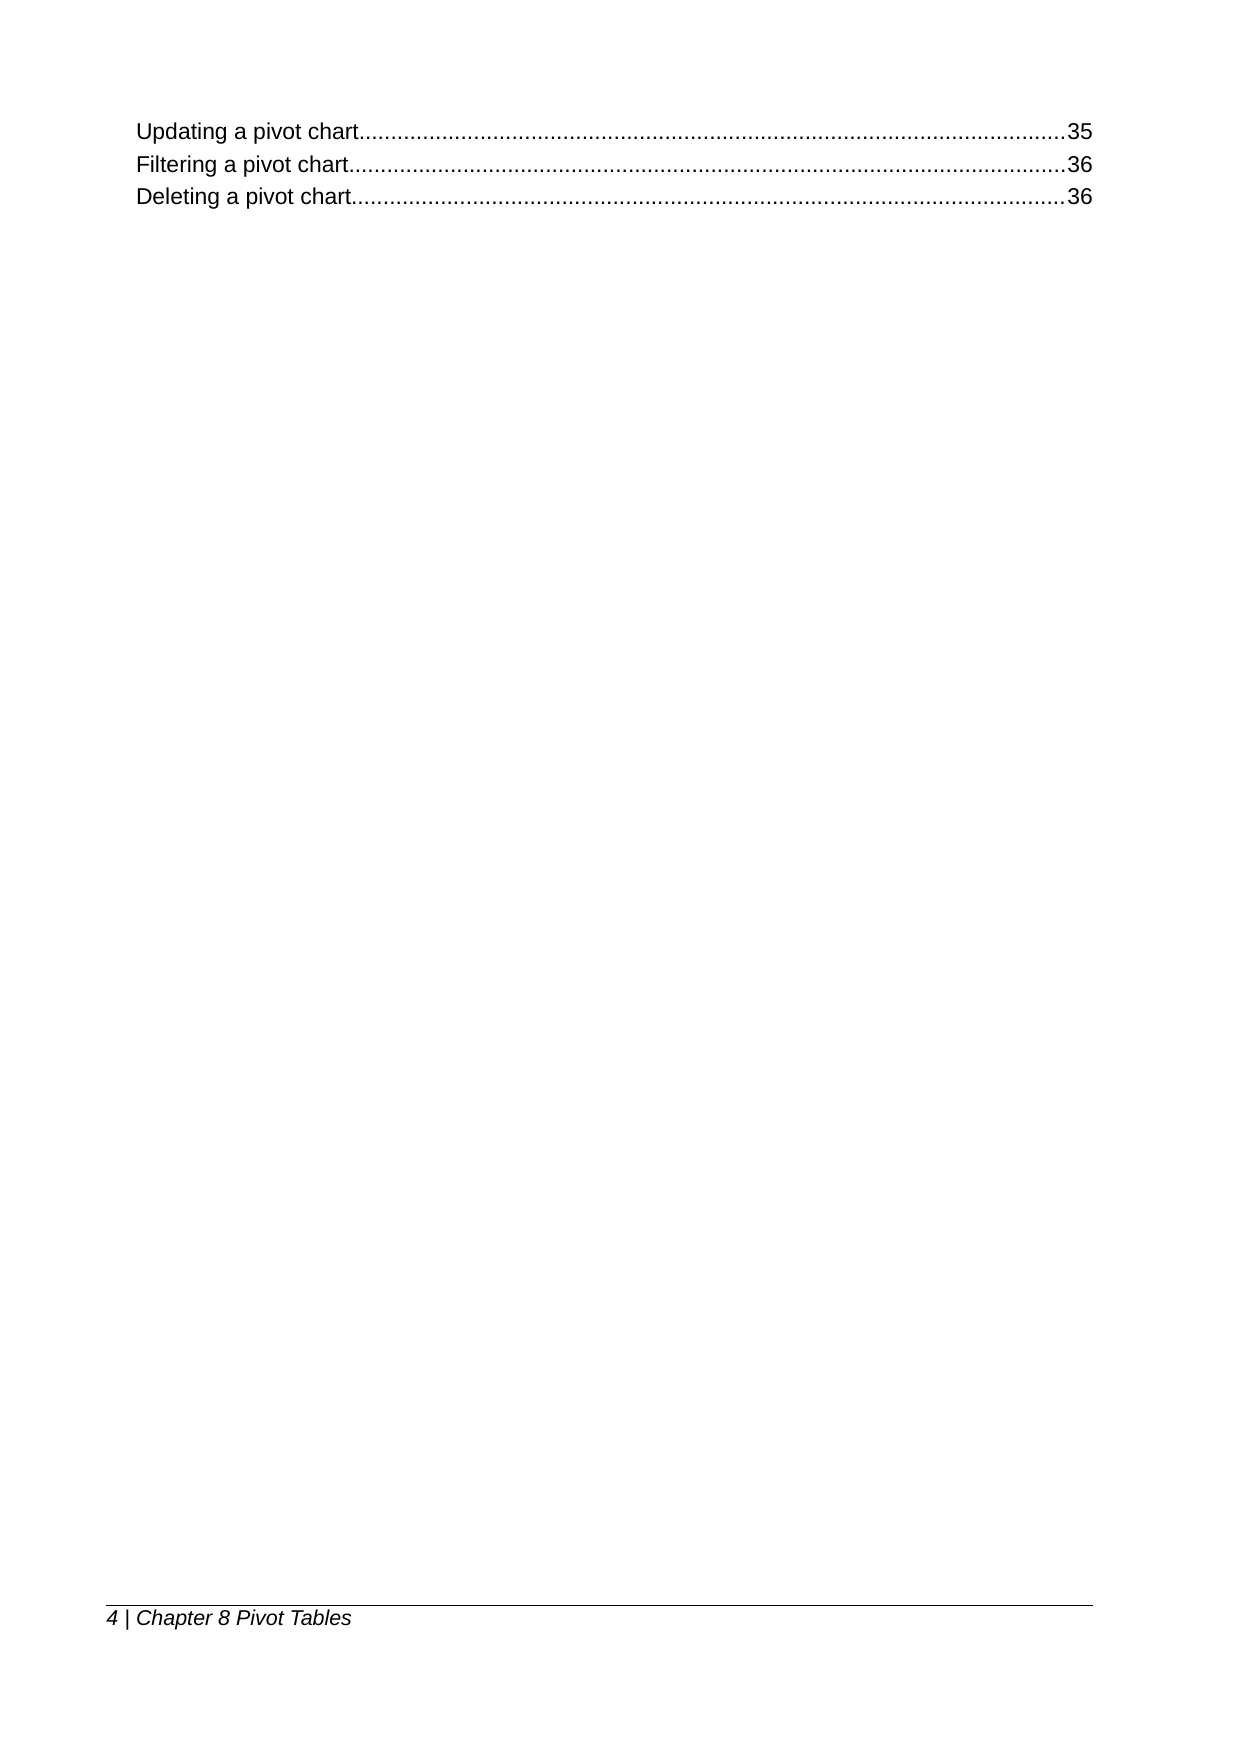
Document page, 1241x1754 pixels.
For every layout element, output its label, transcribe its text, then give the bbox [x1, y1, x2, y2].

text Updating a pivot chart 35 [136, 118, 1093, 144]
text Deleting a pivot chart 36 [136, 183, 1093, 209]
text Filtering a pivot chart 36 [136, 151, 1093, 177]
